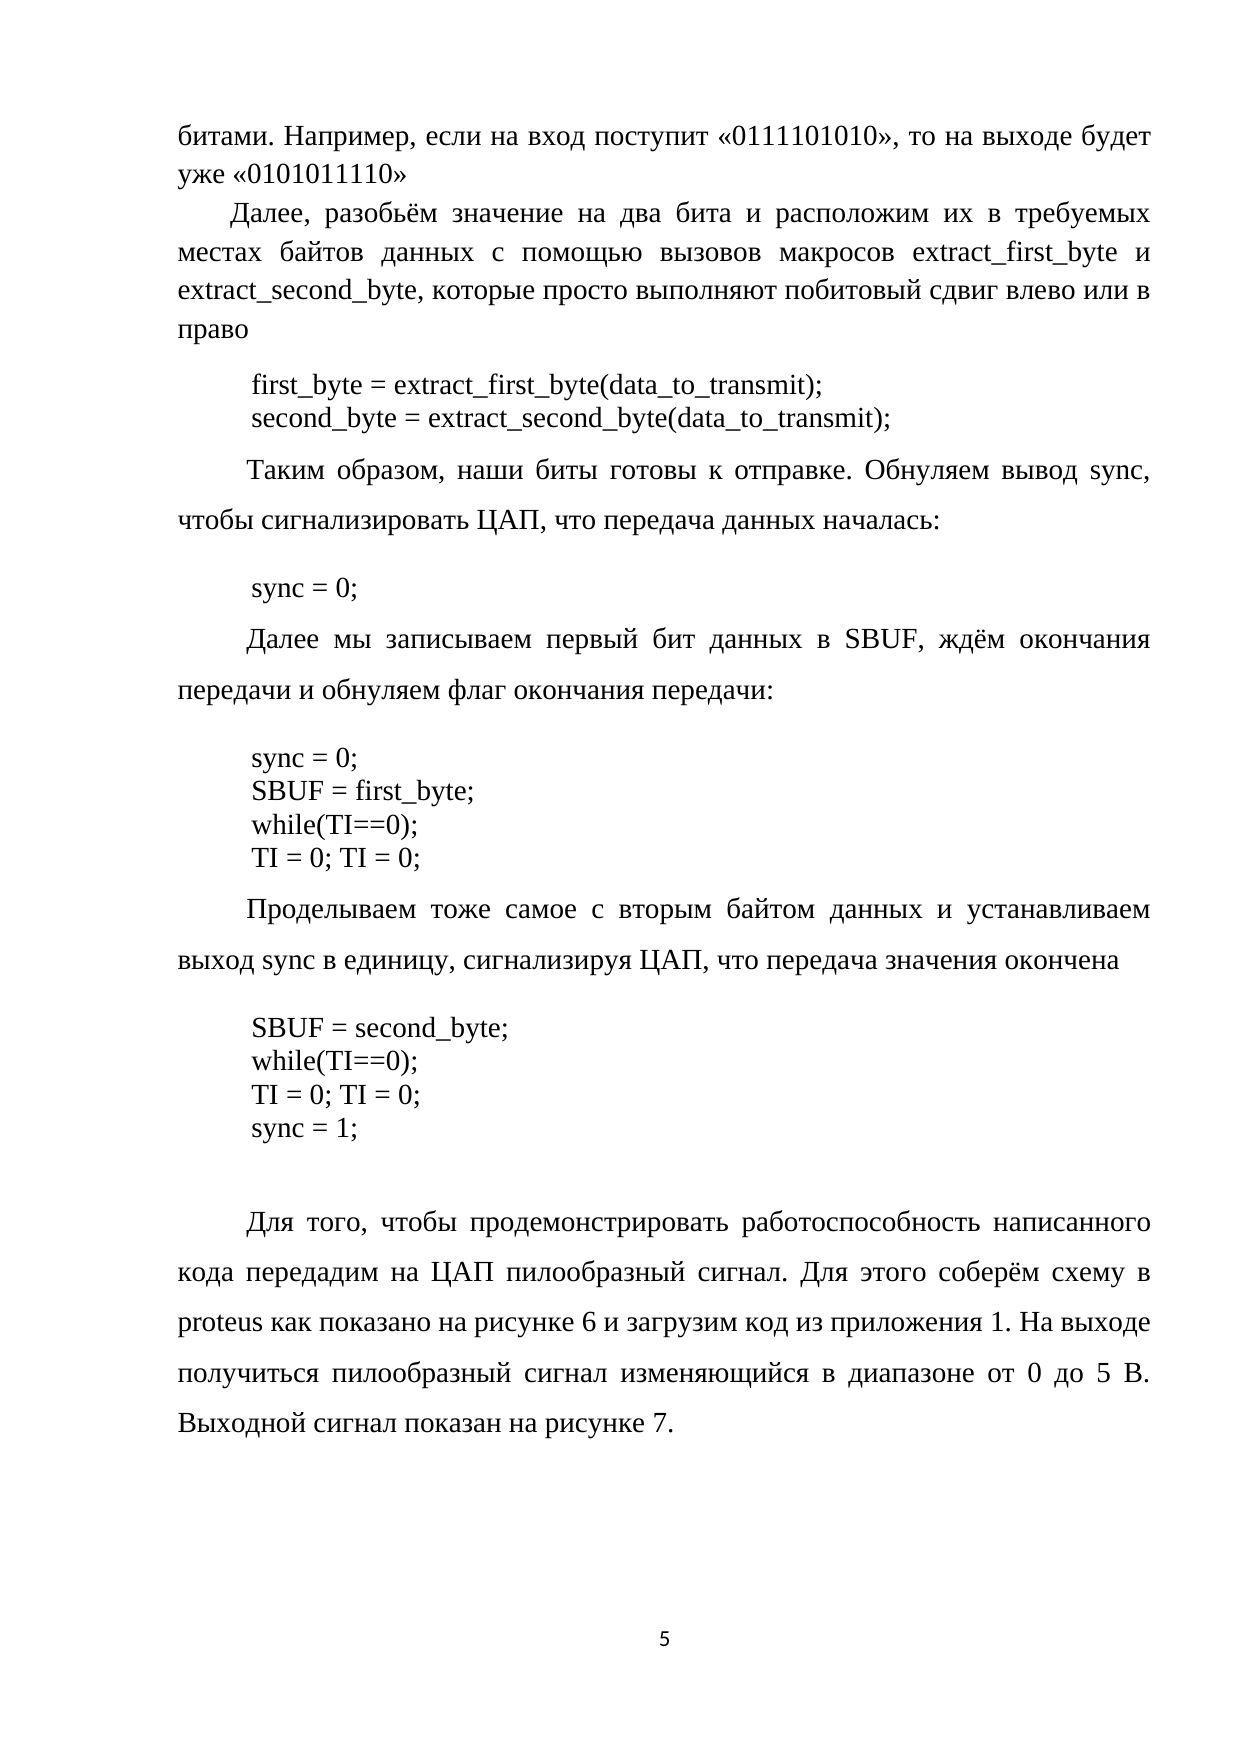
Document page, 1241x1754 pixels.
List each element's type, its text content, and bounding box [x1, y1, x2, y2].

text Далее мы записываем первый бит данных в SBUF, ждём окончания передачи и обнуляем флаг окончания передачи: [177, 621, 1152, 705]
text second_byte = extract_second_byte(data_to_transmit); [177, 401, 1152, 434]
text SBUF = first_byte; [177, 773, 1152, 807]
text while(TI==0); [177, 1043, 1152, 1077]
text Таким образом, наши биты готовы к отправке. Обнуляем вывод sync, чтобы сигнализировать ЦАП, что передача данных началась: [177, 452, 1152, 536]
text Для того, чтобы продемонстрировать работоспособность написанного кода передадим на ЦАП пилообразный сигнал. Для этого соберём схему в proteus как показано на рисунке 6 и загрузим код из приложения 1. На выходе получиться пилообразный сигнал изменяющийся в диапазоне от 0 до 5 В. Выходной сигнал показан на рисунке 7. [177, 1204, 1152, 1439]
text TI = 0; TI = 0; [177, 840, 1152, 874]
text Далее, разобьём значение на два бита и расположим их в требуемых местах байтов данных с помощью вызовов макросов extract_first_byte и extract_second_byte, которые просто выполняют побитовый сдвиг влево или в право [177, 195, 1152, 344]
text sync = 0; [177, 570, 1152, 604]
text битами. Например, если на вход поступит «0111101010», то на выходе будет уже «0101011110» [177, 118, 1152, 190]
text first_byte = extract_first_byte(data_to_transmit); [177, 367, 1152, 401]
text TI = 0; TI = 0; [177, 1077, 1152, 1111]
text Проделываем тоже самое с вторым байтом данных и устанавливаем выход sync в единицу, сигнализируя ЦАП, что передача значения окончена [177, 892, 1152, 976]
text while(TI==0); [177, 807, 1152, 840]
text SBUF = second_byte; [177, 1010, 1152, 1043]
text sync = 1; [177, 1111, 1152, 1144]
text sync = 0; [177, 740, 1152, 773]
